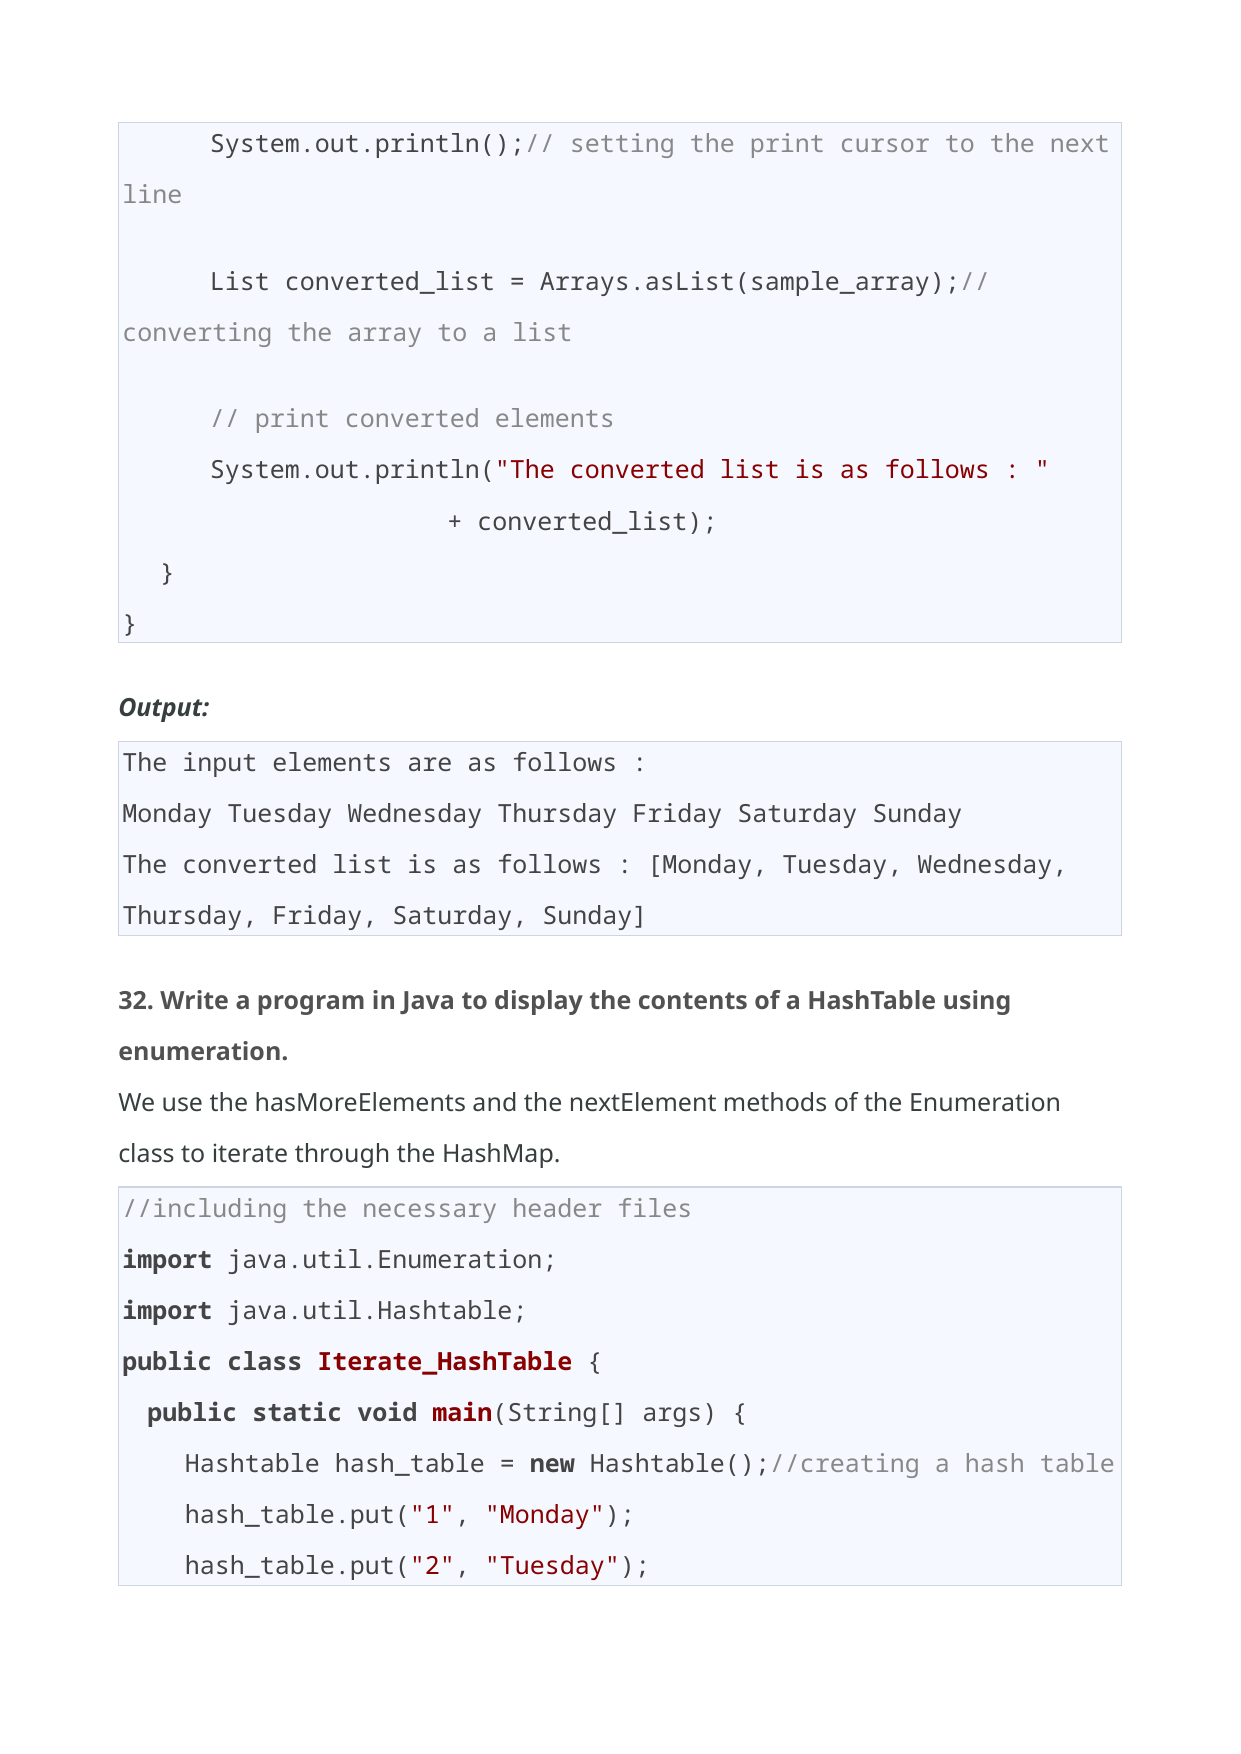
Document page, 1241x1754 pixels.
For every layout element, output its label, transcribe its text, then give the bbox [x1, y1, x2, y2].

text Monday Tuesday Wednesday Thursday Friday Saturday Sunday [119, 792, 1121, 830]
subtitle 32. Write a program in Java to display the contents of a HashTable using enumeration. [118, 982, 1122, 1067]
text public class Iterate_HashTable { [119, 1339, 1121, 1378]
text } [119, 601, 1121, 642]
text //including the necessary header files [119, 1188, 1121, 1224]
text + converted_list); [119, 499, 1121, 537]
text import java.util.Enumeration; [119, 1237, 1121, 1276]
text hash_table.put("2", "Tuesday"); [119, 1544, 1121, 1585]
text } [119, 550, 1121, 588]
text public static void main(String[] args) { [119, 1391, 1121, 1429]
text // print converted elements [119, 397, 1121, 435]
text The input elements are as follows : [119, 742, 1121, 779]
text System.out.println();// setting the print cursor to the next line [119, 123, 1121, 211]
text List converted_list = Arrays.asList(sample_array);// converting the array to a list [119, 259, 1121, 349]
text The converted list is as follows : [Monday, Tuesday, Wednesday, Thursday, Friday, Saturday, Sunday] [119, 843, 1121, 935]
text Hashtable hash_table = new Hashtable();//creating a hash table [119, 1442, 1121, 1480]
text import java.util.Hashtable; [119, 1288, 1121, 1327]
text We use the hasMoreElements and the nextElement methods of the Enumeration class to iterate through the HashMap. [118, 1084, 1122, 1169]
text System.out.println("The converted list is as follows : " [119, 448, 1121, 486]
text Output: [118, 690, 1122, 724]
text hash_table.put("1", "Monday"); [119, 1493, 1121, 1531]
